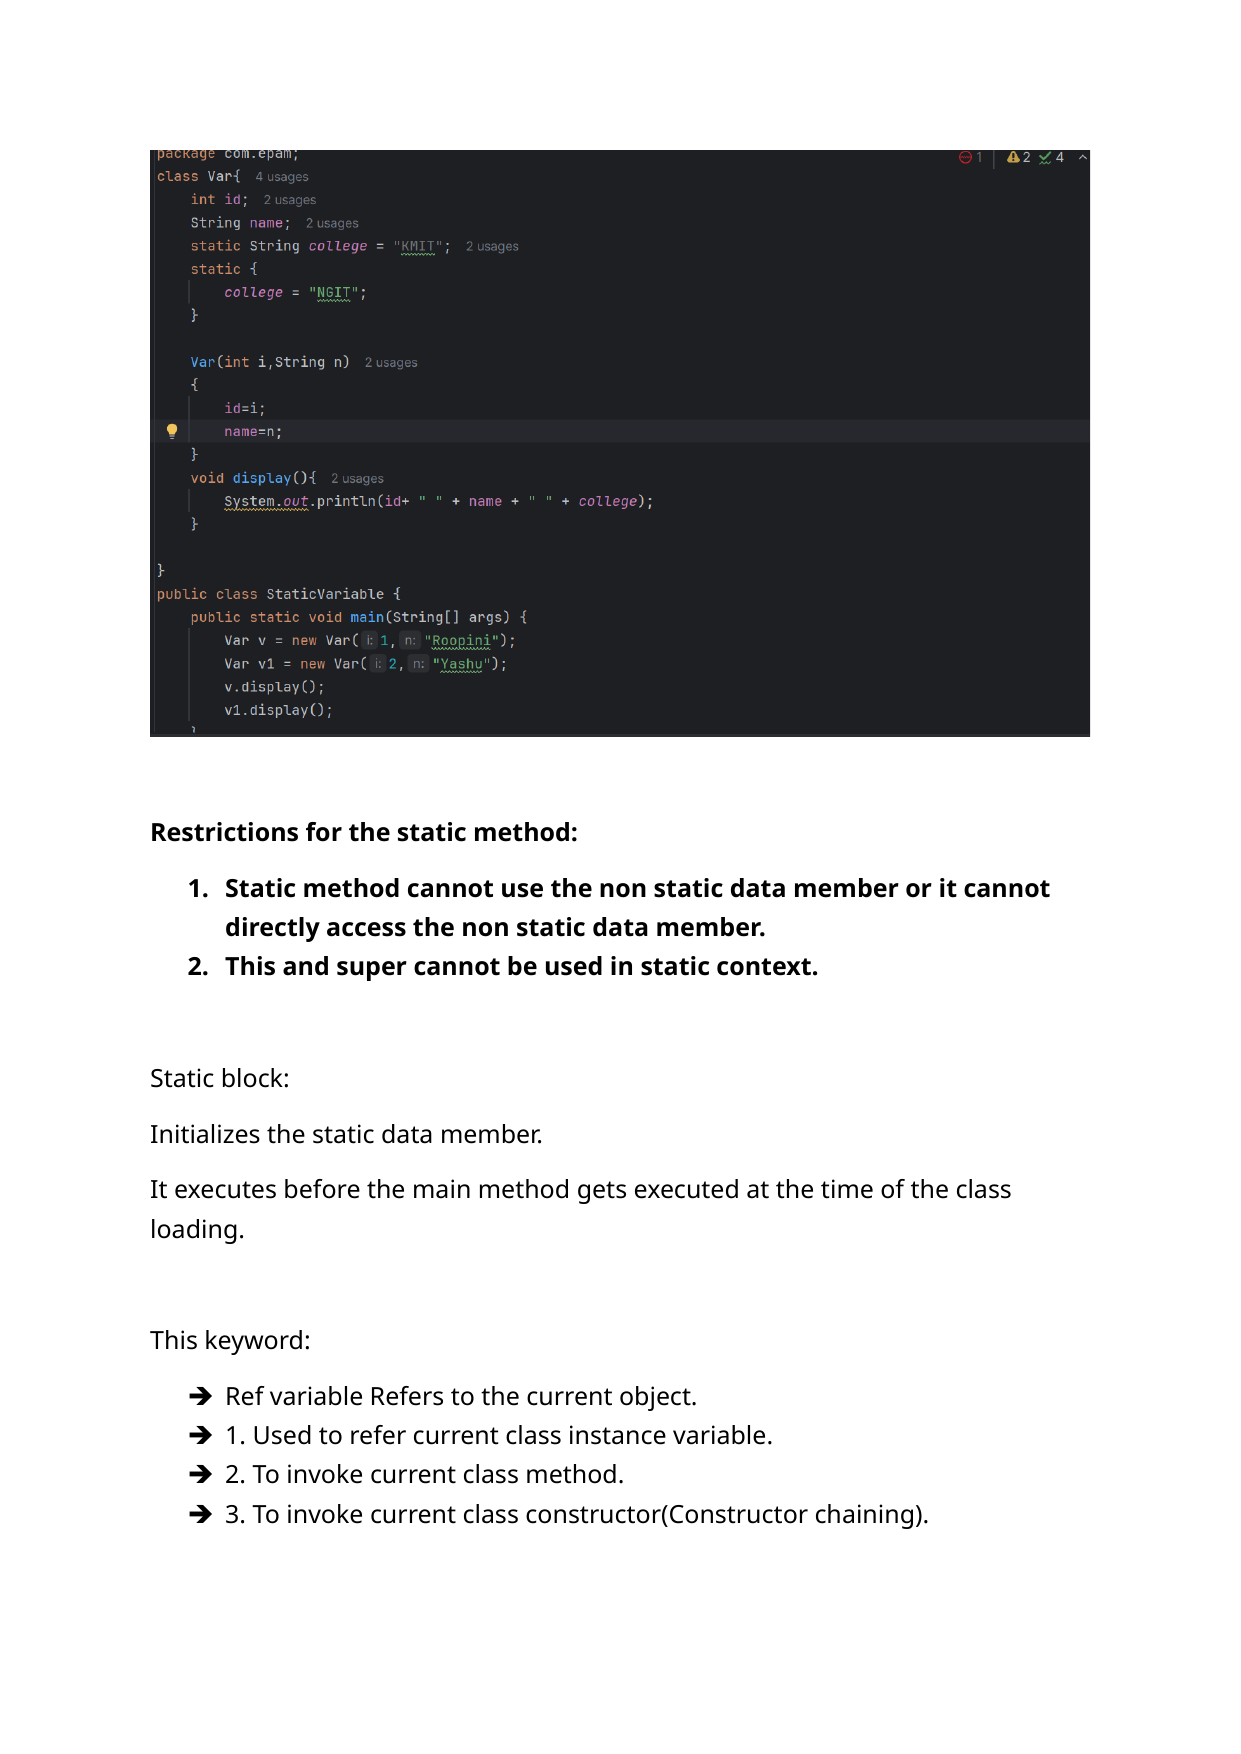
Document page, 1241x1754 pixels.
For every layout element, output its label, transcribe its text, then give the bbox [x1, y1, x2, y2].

text Restrictions for the static method: [150, 814, 1090, 849]
list Ref variable Refers to the current object. [187, 1379, 1090, 1413]
list 1. Used to refer current class instance variable. [187, 1418, 1090, 1452]
text This keyword: [150, 1323, 1090, 1357]
list 3. To invoke current class constructor(Constructor chaining). [187, 1496, 1090, 1530]
text Initializes the static data member. [150, 1116, 1090, 1150]
text It executes before the main method gets executed at the time of the class loading. [150, 1172, 1090, 1245]
list Static method cannot use the non static data member or it cannot directly access the non static data member. [187, 870, 1090, 944]
list 2. To invoke current class method. [187, 1457, 1090, 1491]
text Static block: [150, 1060, 1090, 1094]
list This and super cannot be used in static context. [187, 949, 1090, 983]
